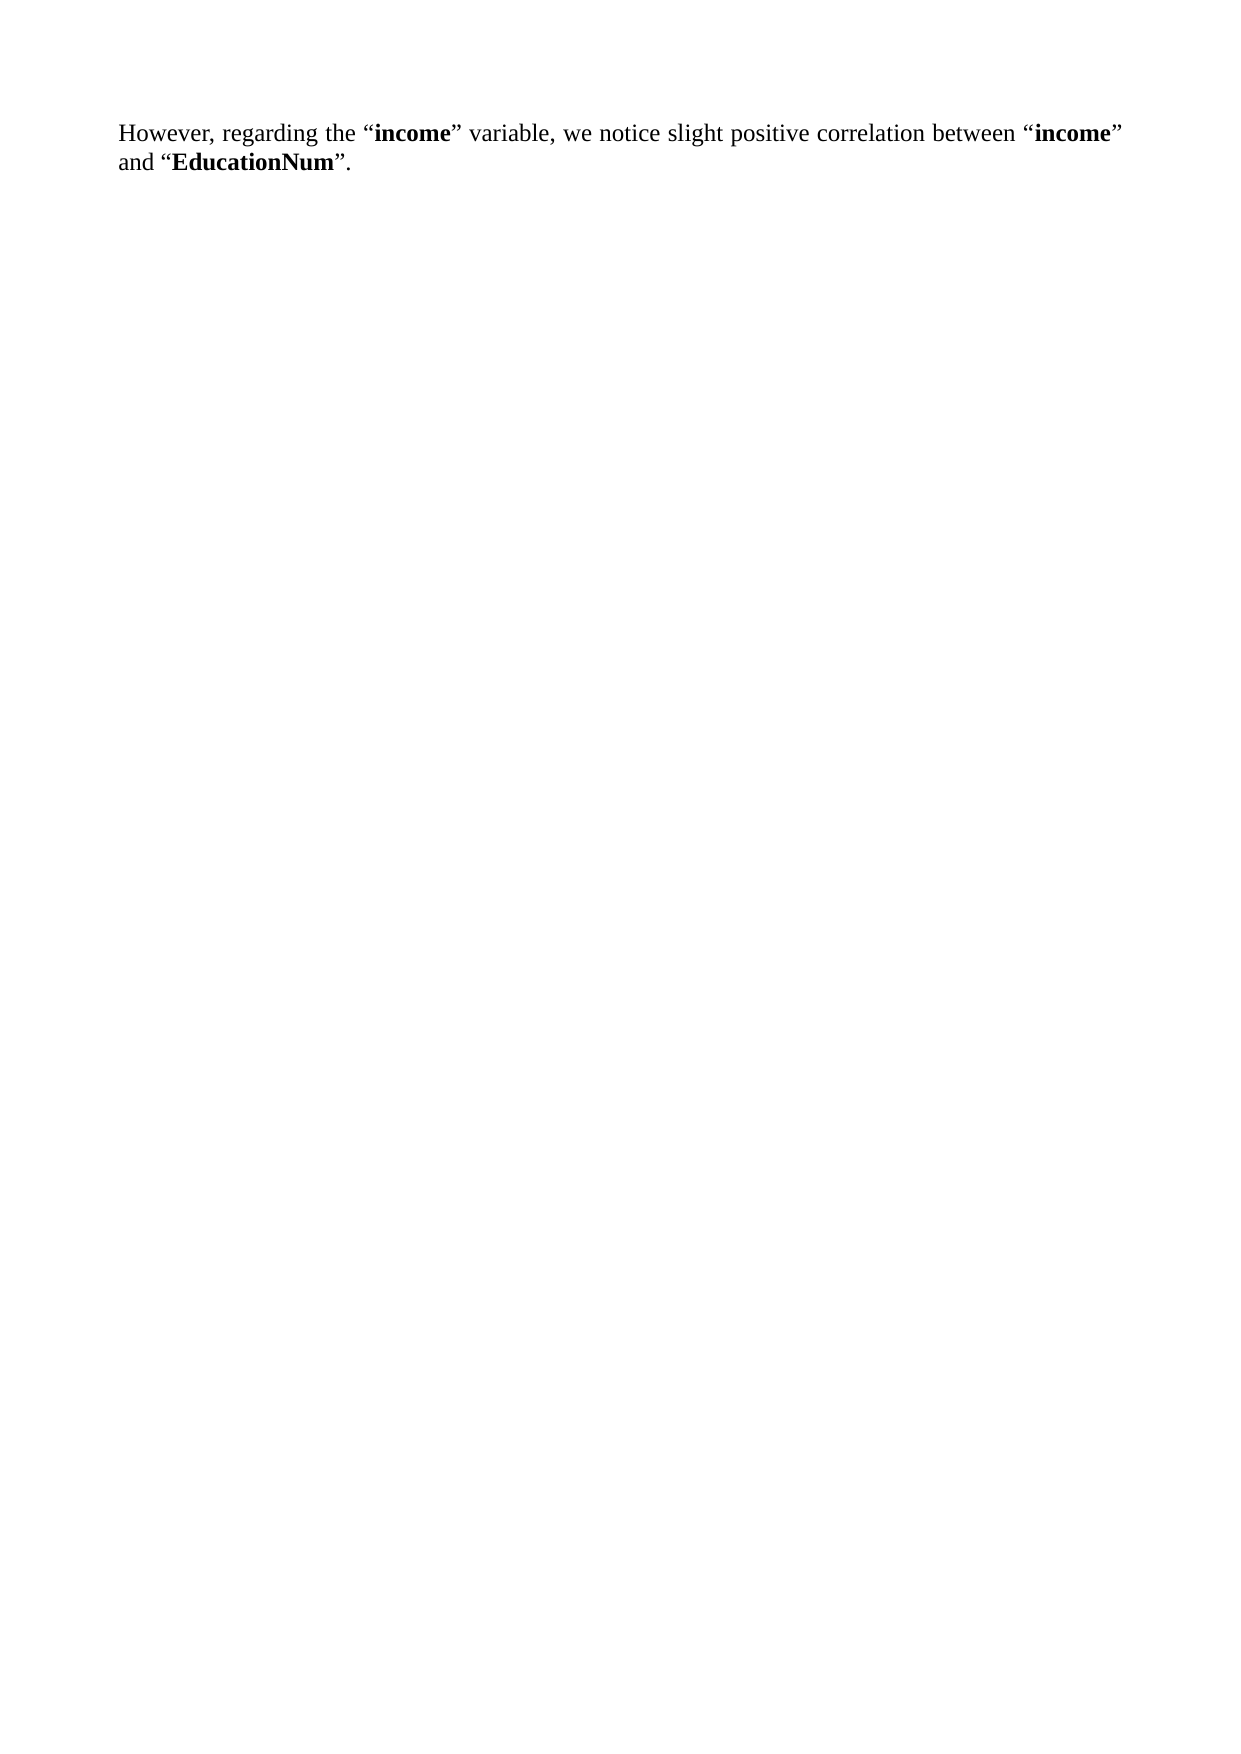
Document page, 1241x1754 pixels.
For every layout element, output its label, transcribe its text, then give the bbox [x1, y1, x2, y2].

text However, regarding the “income” variable, we notice slight positive correlation between “income” and “EducationNum”. [118, 118, 1122, 176]
